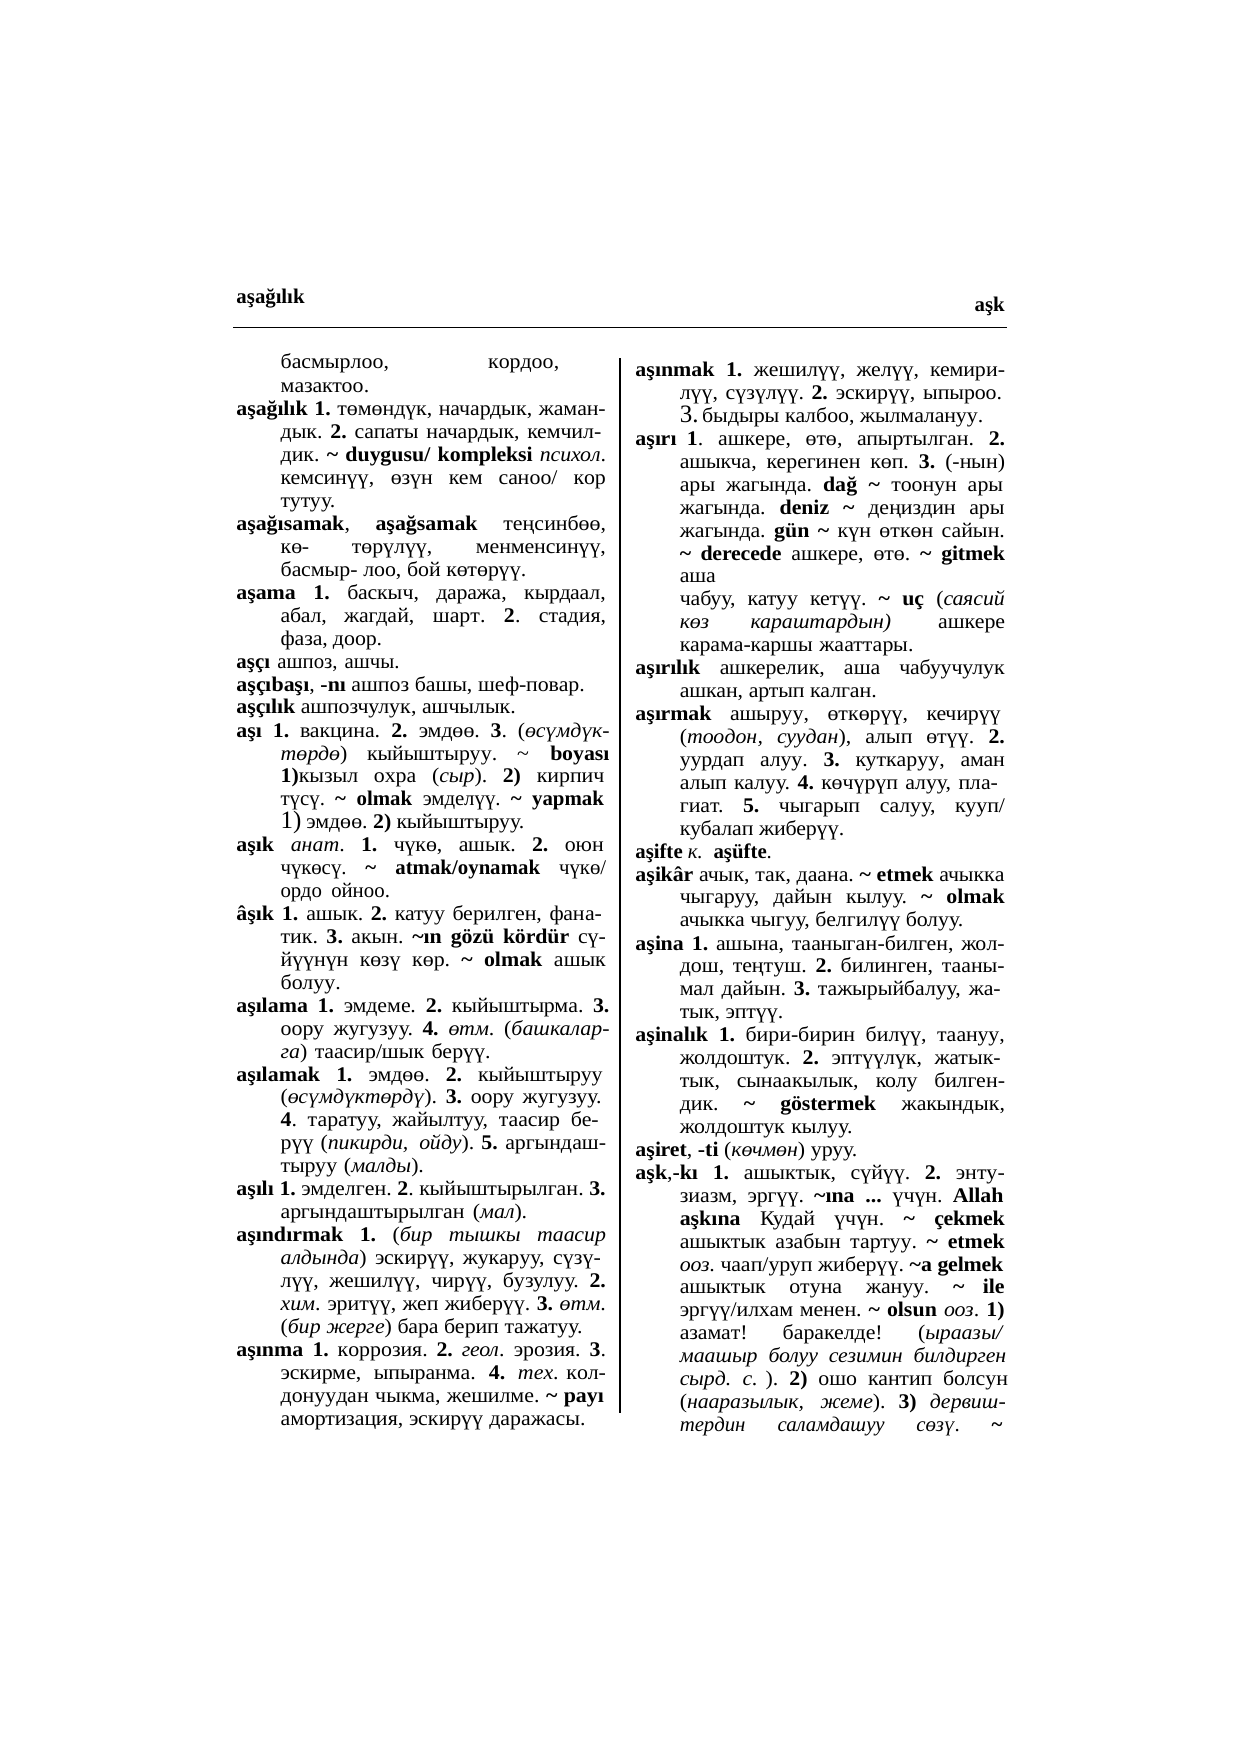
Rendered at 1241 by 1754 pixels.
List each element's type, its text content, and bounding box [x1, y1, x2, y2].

text дик. ~ duygusu/ kompleksi психол. кемсинүү, өзүн кем саноо/ кор тутуу. [280, 443, 606, 512]
text тердин саламдашуу сөзү. ~ [679, 1413, 1005, 1436]
text aşınmak 1. жешилүү, желүү, кемири- лүү, сүзүлүү. 2. эскирүү, ыпыроо. [635, 358, 1005, 404]
text aşk [914, 292, 1065, 316]
text рүү (пикирди, ойду). 5. аргындаш- тыруу (малды). [280, 1131, 606, 1177]
text aşinalık 1. бири-бирин билүү, таануу, жолдоштук. 2. эптүүлүк, жатык- [635, 1023, 1005, 1069]
text ашыктык отуна жануу. ~ ile эргүү/илхам менен. ~ olsun ооз. 1) азамат! баракелде! (ыраазы/ [679, 1276, 1005, 1344]
text aşındırmak 1. (бир тышкы таасир алдында) эскирүү, жукаруу, сүзү- [236, 1223, 606, 1269]
text тик. 3. акын. ~ın gözü kördür сү- йүүнүн көзү көр. ~ olmak ашык болуу. [280, 925, 606, 994]
text aşağılık [236, 284, 305, 308]
text түсү. ~ olmak эмделүү. ~ yapmak [280, 787, 606, 810]
text гиат. 5. чыгарып салуу, кууп/ кубалап жиберүү. [679, 794, 1005, 840]
text aşırı 1. ашкере, өтө, апыртылган. 2. ашыкча, керегинен көп. 3. (-нын) ары жагында. dağ ~ тоонун ары [635, 427, 1005, 496]
text 4. таратуу, жайылтуу, таасир бе- [280, 1108, 606, 1131]
text aşifte к. aşüfte. [635, 840, 1065, 863]
text жагында. deniz ~ деңиздин ары жагында. gün ~ күн өткөн сайын. ~ derecede ашкере, өтө. ~ gitmek аша [679, 496, 1005, 587]
text aşık анат. 1. чүкө, ашык. 2. оюн [236, 833, 609, 856]
text âşık 1. ашык. 2. катуу берилген, фана- [236, 902, 609, 925]
text (өсүмдүктөрдү). 3. оору жугузуу. [280, 1086, 606, 1108]
text аргындаштырылган (мал). [280, 1200, 529, 1223]
text aşınma 1. коррозия. 2. геол. эрозия. 3. эскирме, ыпыранма. 4. тех. кол- донуудан чыкма, жешилме. ~ payı [236, 1338, 606, 1407]
text aşağısamak, aşağsamak теңсинбөө, кө- төрүлүү, менменсинүү, басмыр- лоо, бой көтөрүү. [236, 512, 606, 581]
text aşkına Кудай үчүн. ~ çekmek ашыктык азабын тартуу. ~ etmek ооз. чаап/уруп жиберүү. ~a gelmek [679, 1207, 1005, 1276]
text aşırılık ашкерелик, аша чабуучулук ашкан, артып калган. [635, 656, 1004, 702]
text лүү, жешилүү, чирүү, бузулуу. 2. хим. эритүү, жеп жиберүү. 3. өтм. (бир жерге) бара берип тажатуу. [280, 1269, 606, 1338]
text чүкөсү. ~ atmak/oynamak чүкө/ ордо ойноо. [280, 856, 606, 902]
list эмдөө. 2) кыйыштыруу. [241, 810, 530, 833]
text чабуу, катуу кетүү. ~ uç (саясий көз караштардын) ашкере карама-каршы жааттары. [679, 587, 1005, 656]
text aşçı ашпоз, ашчы. [236, 650, 609, 673]
text aşikâr ачык, так, даана. ~ etmek ачыкка чыгаруу, дайын кылуу. ~ olmak ачыкка чыгуу, белгилүү болуу. [635, 863, 1005, 931]
text aşk,-kı 1. ашыктык, сүйүү. 2. энту- зиазм, эргүү. ~ına ... үчүн. Allah [635, 1161, 1005, 1207]
text aşama 1. баскыч, даража, кырдаал, абал, жагдай, шарт. 2. стадия, фаза, доор. [236, 581, 606, 650]
text тык, cынаакылык, колу билген- дик. ~ göstermek жакындык, жолдоштук кылуу. [679, 1069, 1005, 1138]
text aşılama 1. эмдеме. 2. кыйыштырма. 3. оору жугузуу. 4. өтм. (башкалар- га) таасир/шык берүү. [236, 994, 609, 1063]
text aşılamak 1. эмдөө. 2. кыйыштыруу [236, 1063, 609, 1086]
text aşı 1. вакцина. 2. эмдөө. 3. (өсүмдүк- төрдө) кыйыштыруу. ~ boyası 1)кызыл охра (сыр). 2) кирпич [236, 719, 609, 787]
text aşırmak ашыруу, өткөрүү, кечирүү [635, 702, 1065, 725]
text тык, эптүү. [679, 1000, 783, 1023]
text aşina 1. ашына, тааныган-билген, жол- дош, теңтуш. 2. билинген, тааны- мал дайын. 3. тажырыйбалуу, жа- [635, 932, 1005, 1000]
text aşiret, -ti (көчмөн) уруу. [635, 1138, 1065, 1161]
text aşılı 1. эмделген. 2. кыйыштырылган. 3. [236, 1177, 609, 1200]
text (тоодон, суудан), алып өтүү. 2. уурдап алуу. 3. куткаруу, аман алып калуу. 4. көчүрүп алуу, пла- [679, 725, 1005, 794]
text aşçılık ашпозчулук, ашчылык. [236, 696, 609, 718]
text aşçıbaşı, -nı ашпоз башы, шеф-повар. [236, 673, 609, 696]
text aşağılık 1. төмөндүк, начардык, жаман- дык. 2. сапаты начардык, кемчил- [236, 397, 606, 443]
text маашыр болуу сезимин билдирген сырд. с. ). 2) ошо кантип болсун (нааразылык, жеме). 3) дервиш- [679, 1344, 1008, 1413]
text басмырлоо, кордоо, мазактоо. [280, 349, 559, 397]
list быдыры калбоо, жылмалануу. [679, 404, 985, 427]
text амортизация, эскирүү даражасы. [280, 1407, 588, 1429]
